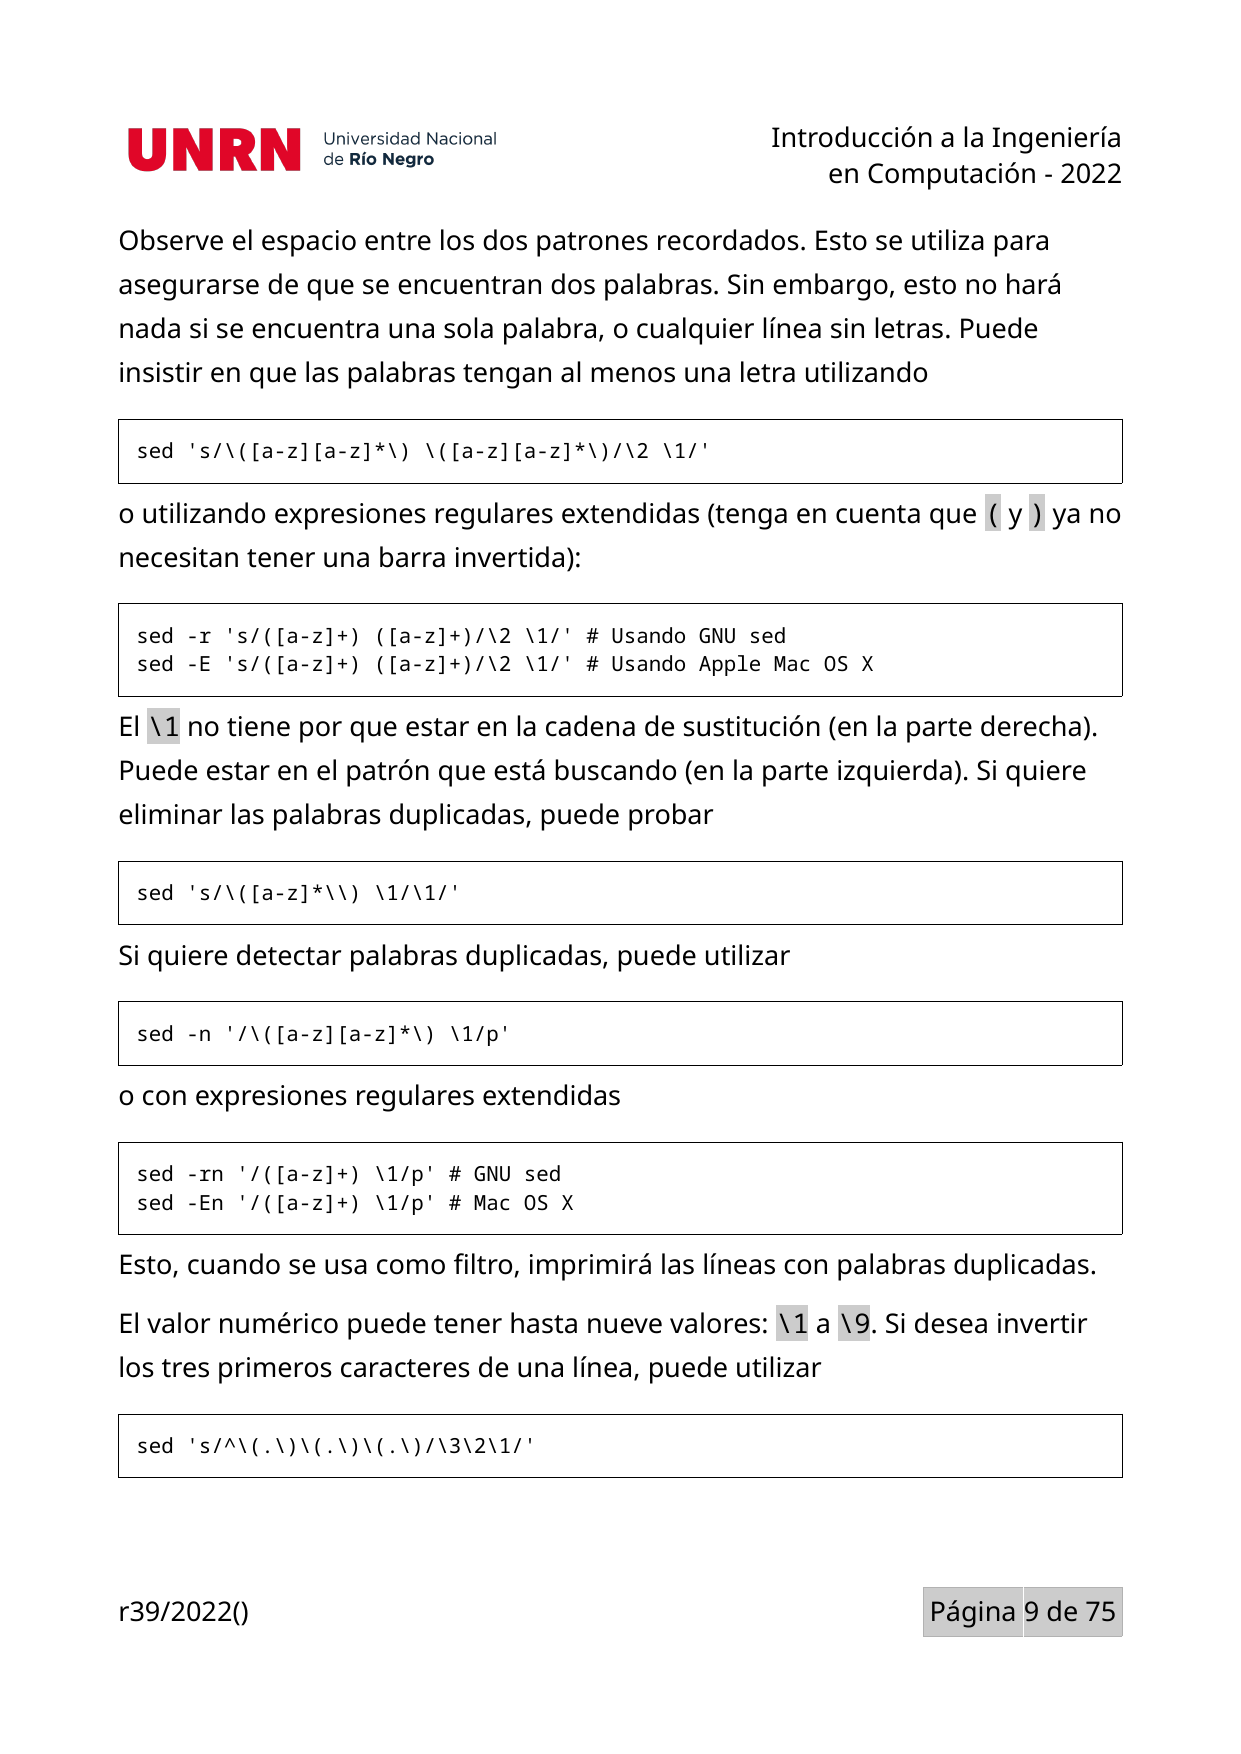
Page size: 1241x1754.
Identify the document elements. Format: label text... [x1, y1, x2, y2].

picture [118, 118, 505, 180]
text sed -rn '/([a-z]+) \1/p' # GNU sed [119, 1143, 1122, 1170]
text Observe el espacio entre los dos patrones recordados. Esto se utiliza para asegurarse de que se encuentran dos palabras. Sin embargo, esto no hará nada si se encuentra una sola palabra, o cualquier línea sin letras. Puede insistir en que las palabras tengan al menos una letra utilizando [118, 221, 1122, 391]
text sed -r 's/([a-z]+) ([a-z]+)/\2 \1/' # Usando GNU sed [119, 604, 1122, 632]
text sed -En '/([a-z]+) \1/p' # Mac OS X [119, 1170, 1122, 1234]
text Esto, cuando se usa como filtro, imprimirá las líneas con palabras duplicadas. [118, 1246, 1122, 1283]
text sed 's/\([a-z][a-z]*\) \([a-z][a-z]*\)/\2 \1/' [119, 420, 1122, 483]
text El valor numérico puede tener hasta nueve valores: \1 a \9. Si desea invertir los tres primeros caracteres de una línea, puede utilizar [118, 1304, 1122, 1386]
text sed -E 's/([a-z]+) ([a-z]+)/\2 \1/' # Usando Apple Mac OS X [119, 632, 1122, 696]
text sed 's/^\(.\)\(.\)\(.\)/\3\2\1/' [119, 1415, 1122, 1477]
text sed -n '/\([a-z][a-z]*\) \1/p' [119, 1002, 1122, 1065]
text Si quiere detectar palabras duplicadas, puede utilizar [118, 936, 1122, 973]
text o con expresiones regulares extendidas [118, 1077, 1122, 1114]
text o utilizando expresiones regulares extendidas (tenga en cuenta que ( y ) ya no necesitan tener una barra invertida): [118, 494, 1122, 575]
text El \1 no tiene por que estar en la cadena de sustitución (en la parte derecha). Puede estar en el patrón que está buscando (en la parte izquierda). Si quiere eliminar las palabras duplicadas, puede probar [118, 707, 1122, 833]
text sed 's/\([a-z]*\\) \1/\1/' [119, 862, 1122, 924]
